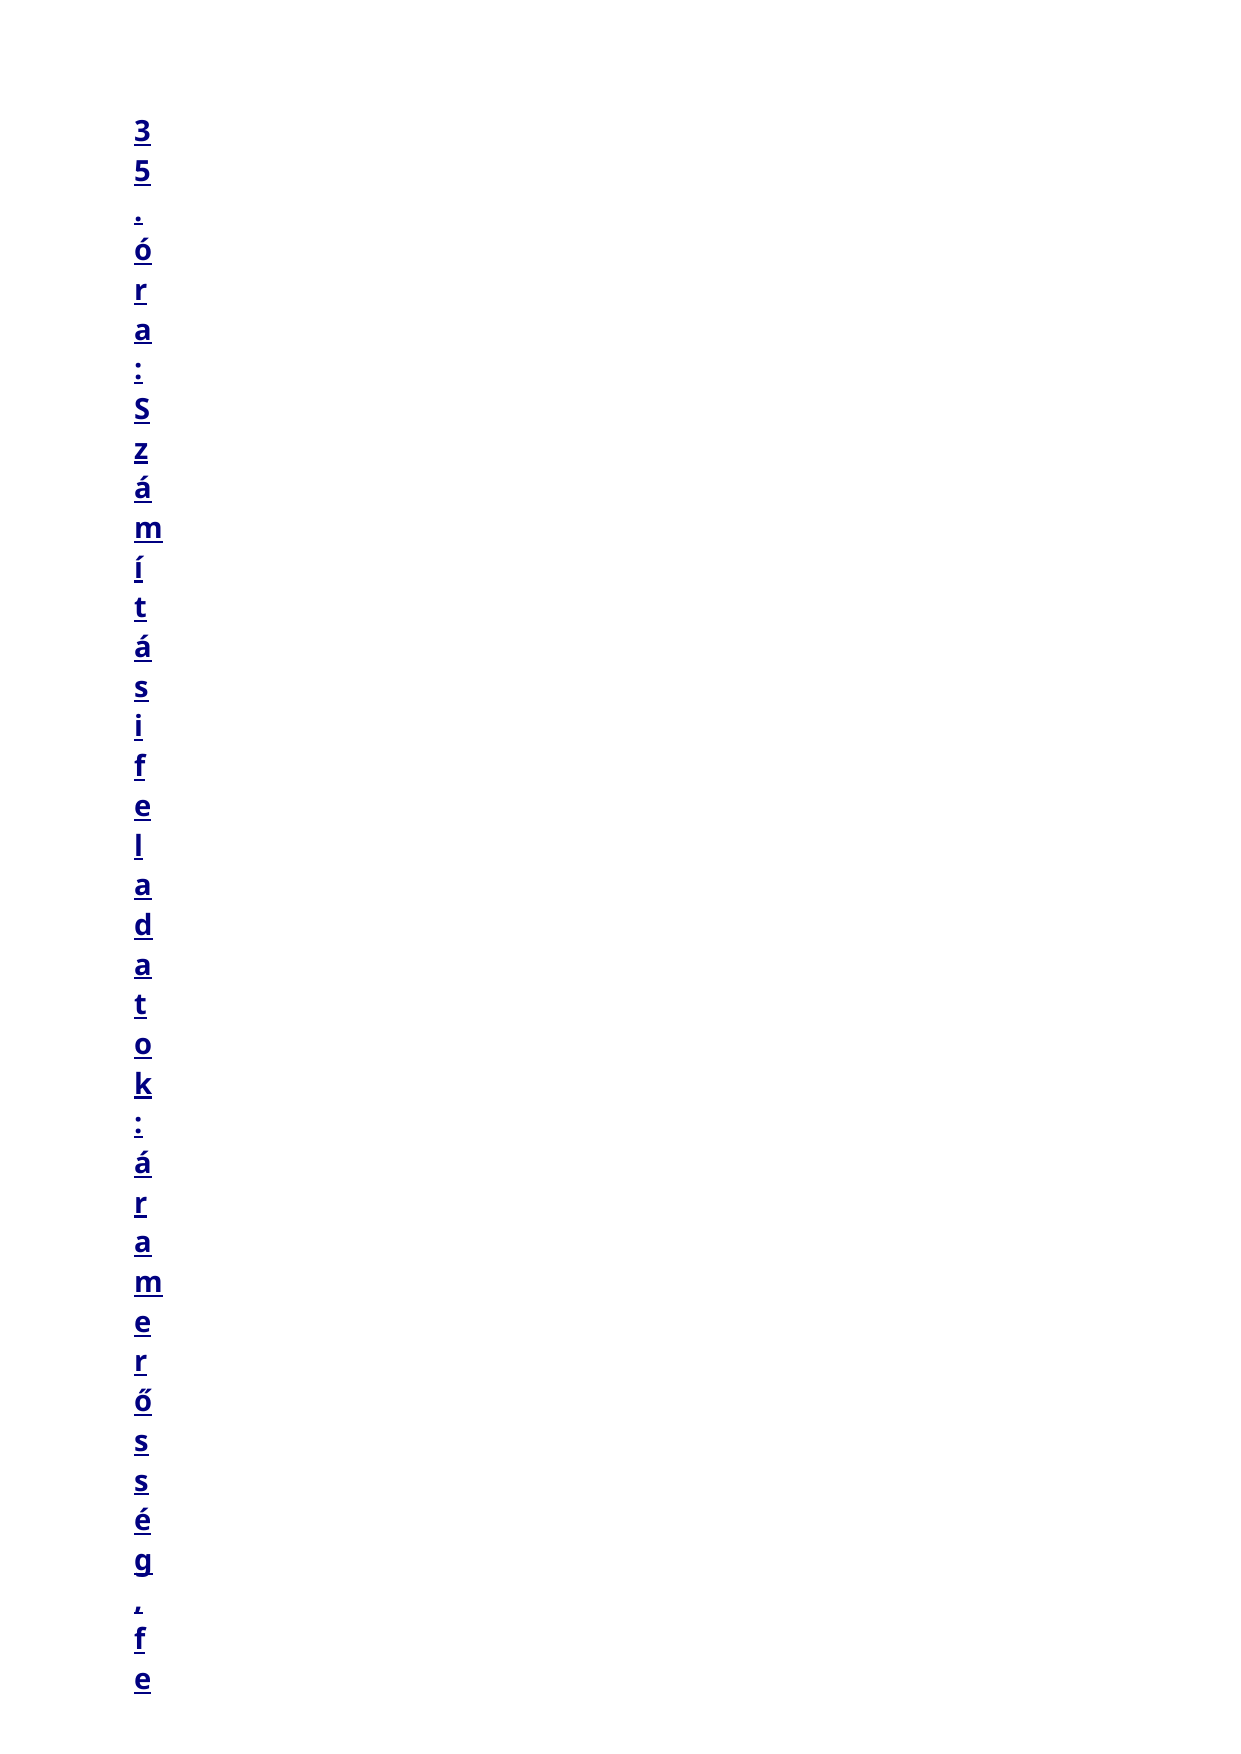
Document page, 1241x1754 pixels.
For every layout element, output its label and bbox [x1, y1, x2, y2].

table_header [118, 45, 131, 1701]
